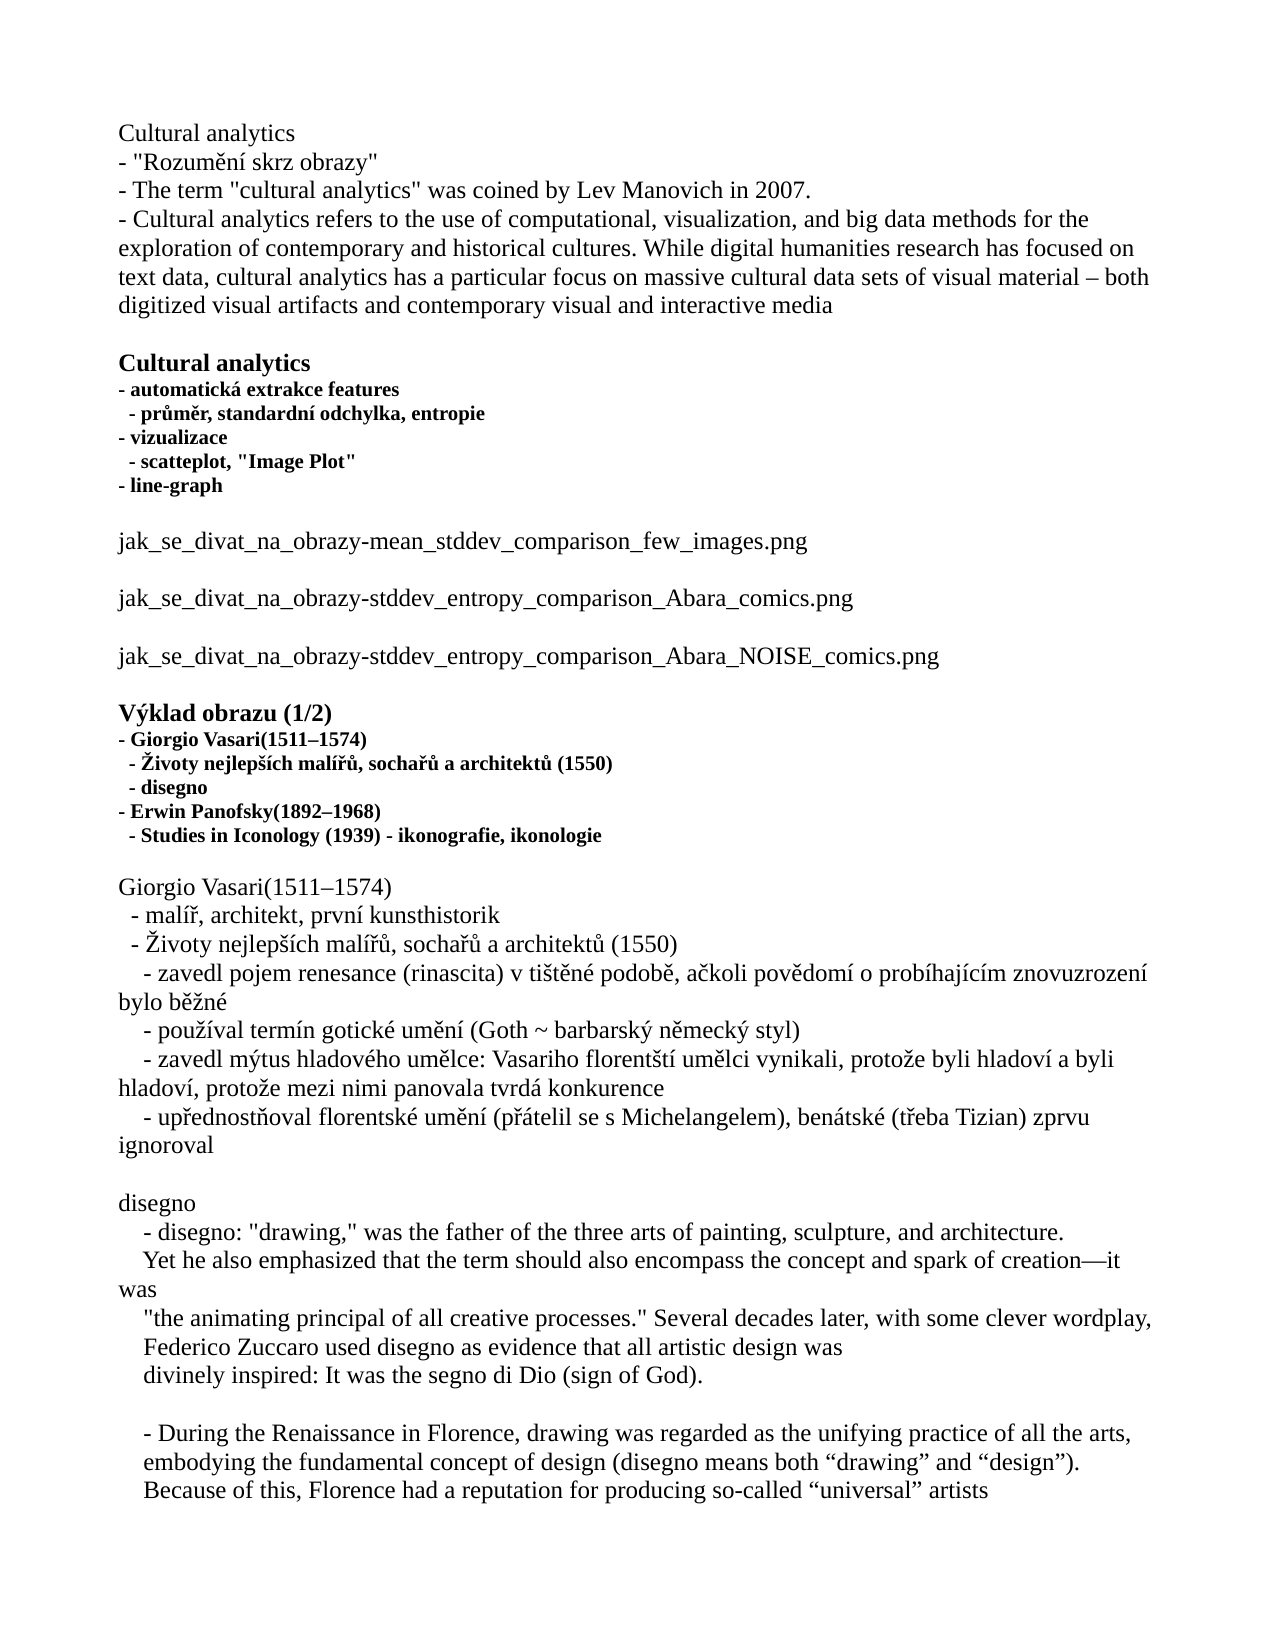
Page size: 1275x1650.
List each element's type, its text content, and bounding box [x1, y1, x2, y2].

text - Erwin Panofsky(1892–1968) [118, 799, 1157, 823]
text - scatteplot, "Image Plot" [118, 449, 1157, 473]
text - Giorgio Vasari(1511–1574) [118, 727, 1157, 751]
text - disegno [118, 775, 1157, 799]
text disegno [118, 1188, 1157, 1217]
text - upřednostňoval florentské umění (přátelil se s Michelangelem), benátské (třeba Tizian) zprvu ignoroval [118, 1102, 1157, 1159]
text - automatická extrakce features [118, 377, 1157, 401]
text Výklad obrazu (1/2) [118, 698, 1157, 727]
text Giorgio Vasari(1511–1574) [118, 872, 1157, 900]
text Federico Zuccaro used disegno as evidence that all artistic design was [118, 1332, 1157, 1360]
text Yet he also emphasized that the term should also encompass the concept and spark of creation—it was [118, 1245, 1157, 1303]
text - Cultural analytics refers to the use of computational, visualization, and big data methods for the exploration of contemporary and historical cultures. While digital humanities research has focused on text data, cultural analytics has a particular focus on massive cultural data sets of visual material – both digitized visual artifacts and contemporary visual and interactive media [118, 204, 1157, 319]
text - line-graph [118, 473, 1157, 497]
text jak_se_divat_na_obrazy-stddev_entropy_comparison_Abara_comics.png [118, 583, 1157, 612]
text - Životy nejlepších malířů, sochařů a architektů (1550) [118, 751, 1157, 775]
text Cultural analytics [118, 348, 1157, 377]
text Cultural analytics [118, 118, 1157, 147]
text - vizualizace [118, 425, 1157, 449]
text - průměr, standardní odchylka, entropie [118, 401, 1157, 425]
text - Životy nejlepších malířů, sochařů a architektů (1550) [118, 929, 1157, 958]
text - zavedl mýtus hladového umělce: Vasariho florentští umělci vynikali, protože byli hladoví a byli hladoví, protože mezi nimi panovala tvrdá konkurence [118, 1044, 1157, 1102]
text Because of this, Florence had a reputation for producing so-called “universal” artists [118, 1475, 1157, 1504]
text - malíř, architekt, první kunsthistorik [118, 900, 1157, 929]
text - During the Renaissance in Florence, drawing was regarded as the unifying practice of all the arts, [118, 1418, 1157, 1447]
text - Studies in Iconology (1939) - ikonografie, ikonologie [118, 823, 1157, 847]
text embodying the fundamental concept of design (disegno means both “drawing” and “design”). [118, 1447, 1157, 1475]
text jak_se_divat_na_obrazy-stddev_entropy_comparison_Abara_NOISE_comics.png [118, 641, 1157, 670]
text - "Rozumění skrz obrazy" [118, 147, 1157, 176]
text - The term "cultural analytics" was coined by Lev Manovich in 2007. [118, 176, 1157, 204]
text - disegno: "drawing," was the father of the three arts of painting, sculpture, and architecture. [118, 1217, 1157, 1245]
text "the animating principal of all creative processes." Several decades later, with some clever wordplay, [118, 1303, 1157, 1332]
text - používal termín gotické umění (Goth ~ barbarský německý styl) [118, 1015, 1157, 1044]
text jak_se_divat_na_obrazy-mean_stddev_comparison_few_images.png [118, 526, 1157, 555]
text - zavedl pojem renesance (rinascita) v tištěné podobě, ačkoli povědomí o probíhajícím znovuzrození bylo běžné [118, 958, 1157, 1015]
text divinely inspired: It was the segno di Dio (sign of God). [118, 1360, 1157, 1389]
